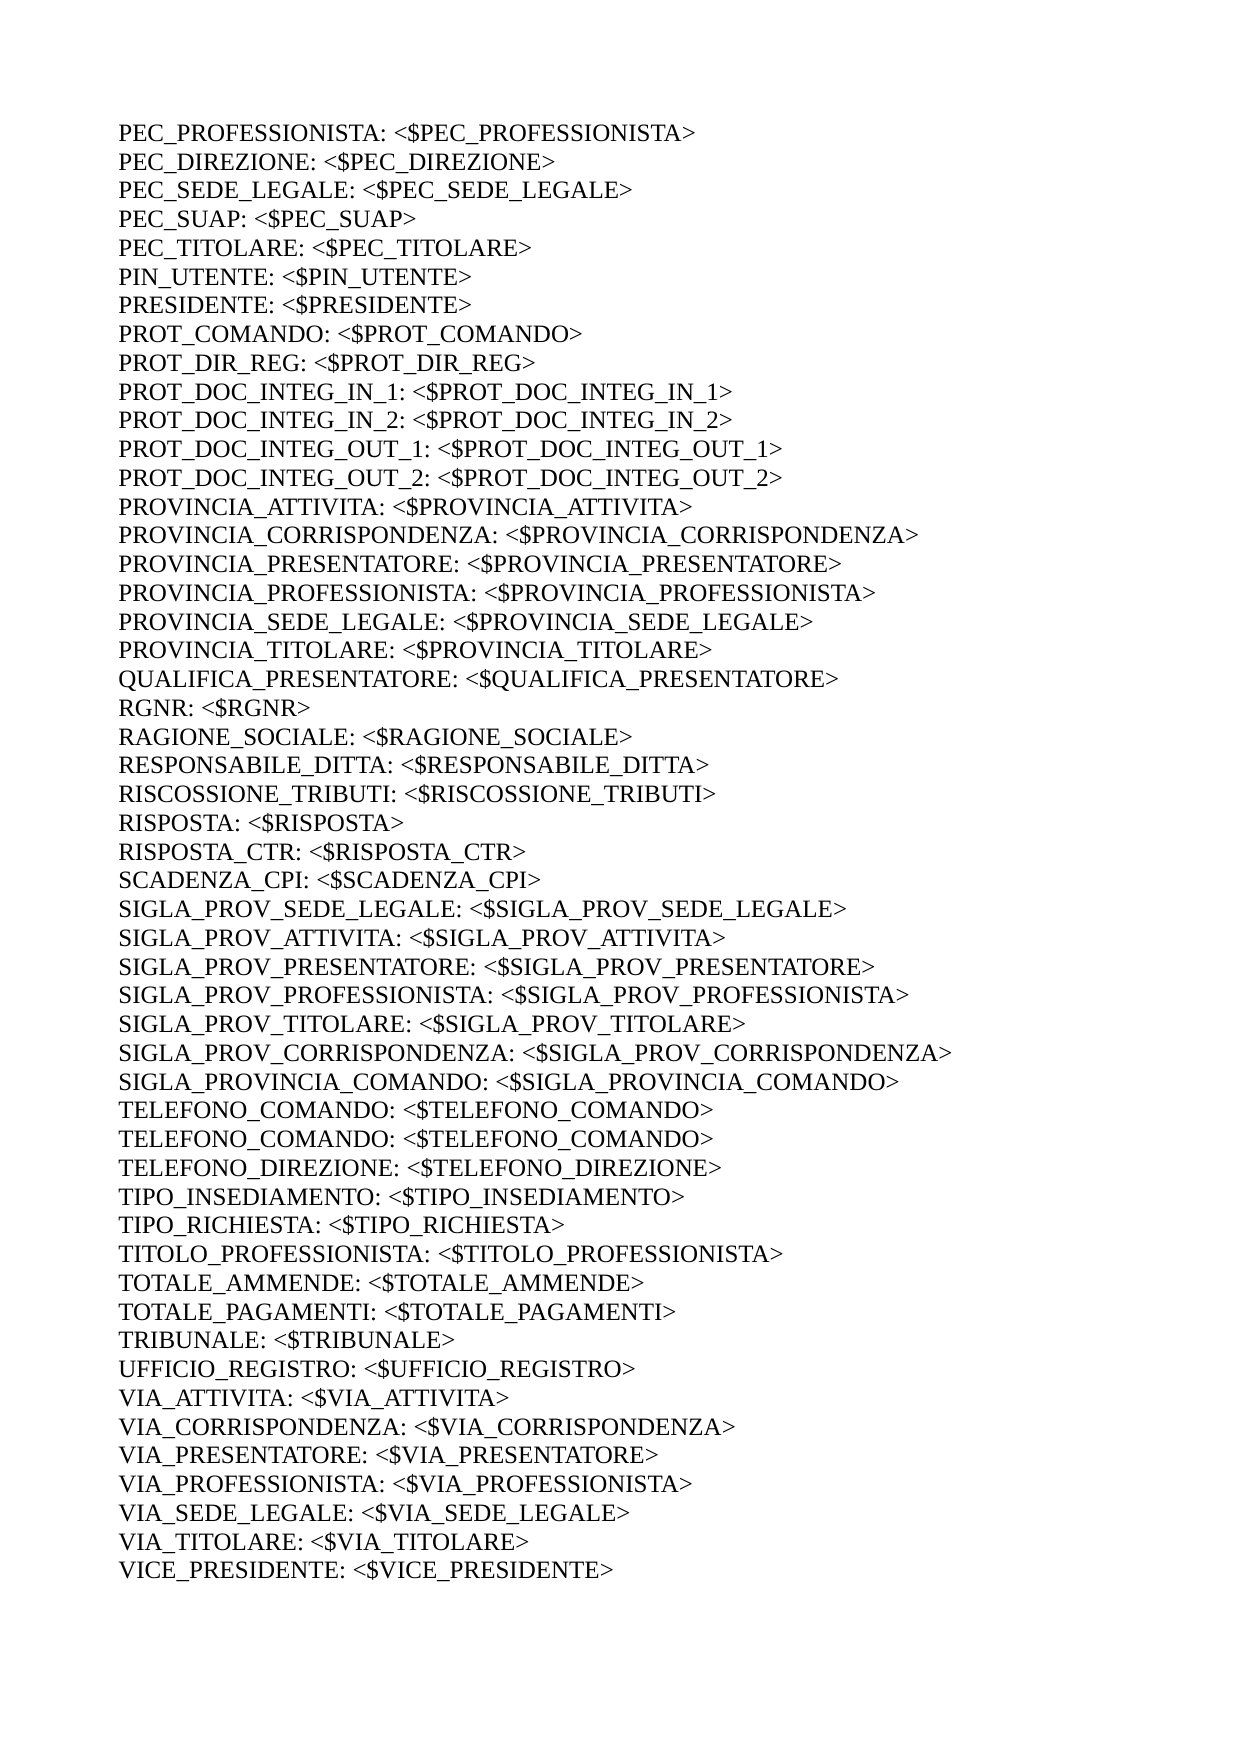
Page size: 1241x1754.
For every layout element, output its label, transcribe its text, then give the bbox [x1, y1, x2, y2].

text PEC_TITOLARE: <$PEC_TITOLARE> [118, 233, 1122, 262]
text PEC_SEDE_LEGALE: <$PEC_SEDE_LEGALE> [118, 176, 1122, 204]
text VIA_PRESENTATORE: <$VIA_PRESENTATORE> [118, 1441, 1122, 1469]
text TOTALE_AMMENDE: <$TOTALE_AMMENDE> [118, 1268, 1122, 1297]
text SIGLA_PROV_TITOLARE: <$SIGLA_PROV_TITOLARE> [118, 1009, 1122, 1038]
text PEC_SUAP: <$PEC_SUAP> [118, 204, 1122, 233]
text TITOLO_PROFESSIONISTA: <$TITOLO_PROFESSIONISTA> [118, 1239, 1122, 1268]
text PRESIDENTE: <$PRESIDENTE> [118, 291, 1122, 319]
text RISCOSSIONE_TRIBUTI: <$RISCOSSIONE_TRIBUTI> [118, 779, 1122, 808]
text VICE_PRESIDENTE: <$VICE_PRESIDENTE> [118, 1556, 1122, 1584]
text VIA_PROFESSIONISTA: <$VIA_PROFESSIONISTA> [118, 1469, 1122, 1498]
text SIGLA_PROVINCIA_COMANDO: <$SIGLA_PROVINCIA_COMANDO> [118, 1067, 1122, 1096]
text PROT_DOC_INTEG_IN_2: <$PROT_DOC_INTEG_IN_2> [118, 406, 1122, 434]
text PROVINCIA_ATTIVITA: <$PROVINCIA_ATTIVITA> [118, 492, 1122, 521]
text TIPO_INSEDIAMENTO: <$TIPO_INSEDIAMENTO> [118, 1182, 1122, 1211]
text SCADENZA_CPI: <$SCADENZA_CPI> [118, 866, 1122, 894]
text PROVINCIA_PROFESSIONISTA: <$PROVINCIA_PROFESSIONISTA> [118, 578, 1122, 607]
text PROT_DOC_INTEG_IN_1: <$PROT_DOC_INTEG_IN_1> [118, 377, 1122, 406]
text SIGLA_PROV_PRESENTATORE: <$SIGLA_PROV_PRESENTATORE> [118, 952, 1122, 981]
text PEC_DIREZIONE: <$PEC_DIREZIONE> [118, 147, 1122, 176]
text RAGIONE_SOCIALE: <$RAGIONE_SOCIALE> [118, 722, 1122, 751]
text PROT_DIR_REG: <$PROT_DIR_REG> [118, 348, 1122, 377]
text QUALIFICA_PRESENTATORE: <$QUALIFICA_PRESENTATORE> [118, 664, 1122, 693]
text PIN_UTENTE: <$PIN_UTENTE> [118, 262, 1122, 291]
text PROT_DOC_INTEG_OUT_1: <$PROT_DOC_INTEG_OUT_1> [118, 434, 1122, 463]
text SIGLA_PROV_ATTIVITA: <$SIGLA_PROV_ATTIVITA> [118, 923, 1122, 952]
text SIGLA_PROV_SEDE_LEGALE: <$SIGLA_PROV_SEDE_LEGALE> [118, 894, 1122, 923]
text VIA_SEDE_LEGALE: <$VIA_SEDE_LEGALE> [118, 1498, 1122, 1527]
text PROT_DOC_INTEG_OUT_2: <$PROT_DOC_INTEG_OUT_2> [118, 463, 1122, 492]
text VIA_CORRISPONDENZA: <$VIA_CORRISPONDENZA> [118, 1412, 1122, 1441]
text TOTALE_PAGAMENTI: <$TOTALE_PAGAMENTI> [118, 1297, 1122, 1326]
text PEC_PROFESSIONISTA: <$PEC_PROFESSIONISTA> [118, 118, 1122, 147]
text VIA_TITOLARE: <$VIA_TITOLARE> [118, 1527, 1122, 1556]
text TRIBUNALE: <$TRIBUNALE> [118, 1326, 1122, 1354]
text TELEFONO_COMANDO: <$TELEFONO_COMANDO> [118, 1124, 1122, 1153]
text RGNR: <$RGNR> [118, 693, 1122, 722]
text TELEFONO_COMANDO: <$TELEFONO_COMANDO> [118, 1096, 1122, 1124]
text RISPOSTA: <$RISPOSTA> [118, 808, 1122, 837]
text SIGLA_PROV_PROFESSIONISTA: <$SIGLA_PROV_PROFESSIONISTA> [118, 981, 1122, 1009]
text PROVINCIA_PRESENTATORE: <$PROVINCIA_PRESENTATORE> [118, 549, 1122, 578]
text VIA_ATTIVITA: <$VIA_ATTIVITA> [118, 1383, 1122, 1412]
text PROVINCIA_SEDE_LEGALE: <$PROVINCIA_SEDE_LEGALE> [118, 607, 1122, 636]
text PROVINCIA_CORRISPONDENZA: <$PROVINCIA_CORRISPONDENZA> [118, 521, 1122, 549]
text PROVINCIA_TITOLARE: <$PROVINCIA_TITOLARE> [118, 636, 1122, 664]
text RESPONSABILE_DITTA: <$RESPONSABILE_DITTA> [118, 751, 1122, 779]
text TIPO_RICHIESTA: <$TIPO_RICHIESTA> [118, 1211, 1122, 1239]
text RISPOSTA_CTR: <$RISPOSTA_CTR> [118, 837, 1122, 866]
text PROT_COMANDO: <$PROT_COMANDO> [118, 319, 1122, 348]
text SIGLA_PROV_CORRISPONDENZA: <$SIGLA_PROV_CORRISPONDENZA> [118, 1038, 1122, 1067]
text UFFICIO_REGISTRO: <$UFFICIO_REGISTRO> [118, 1354, 1122, 1383]
text TELEFONO_DIREZIONE: <$TELEFONO_DIREZIONE> [118, 1153, 1122, 1182]
